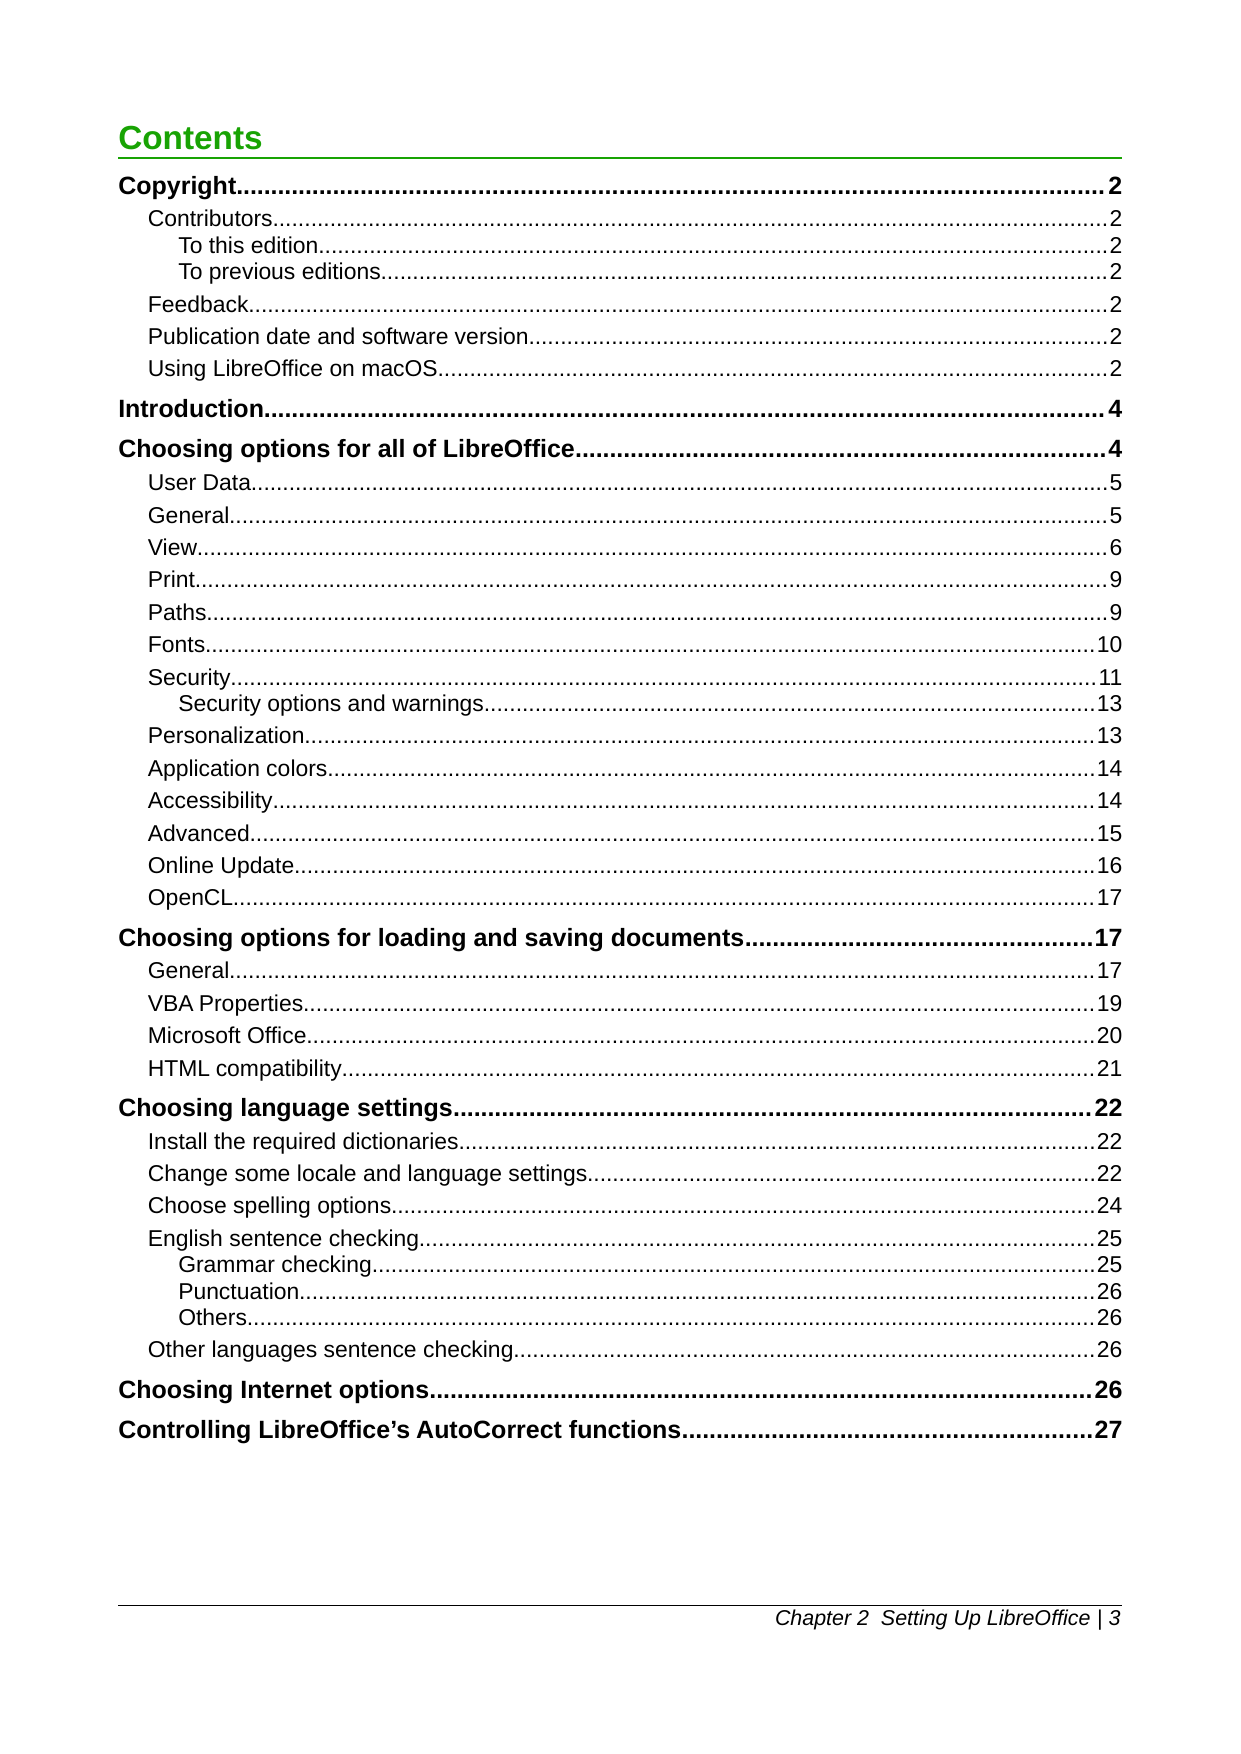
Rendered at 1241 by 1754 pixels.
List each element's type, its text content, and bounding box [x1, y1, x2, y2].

text Other languages sentence checking 26 [148, 1336, 1122, 1363]
text Fonts 10 [148, 631, 1122, 657]
text Paths 9 [148, 599, 1122, 625]
text OpenCL 17 [148, 884, 1122, 911]
text Microsoft Office 20 [148, 1022, 1122, 1048]
text Punctuation 26 [178, 1278, 1122, 1304]
text Security options and warnings 13 [178, 690, 1122, 716]
text Others 26 [178, 1304, 1122, 1330]
text Application colors 14 [148, 755, 1122, 781]
text Copyright 2 [118, 171, 1122, 199]
text VBA Properties 19 [148, 990, 1122, 1016]
text Security 11 [148, 663, 1122, 690]
text Choosing Internet options 26 [118, 1375, 1122, 1403]
text Choosing language settings 22 [118, 1093, 1122, 1122]
text English sentence checking 25 [148, 1225, 1122, 1251]
text Introduction 4 [118, 394, 1122, 422]
text General 17 [148, 957, 1122, 984]
text Grammar checking 25 [178, 1251, 1122, 1278]
text Choose spelling options 24 [148, 1192, 1122, 1219]
text Using LibreOffice on macOS 2 [148, 355, 1122, 382]
text Online Update 16 [148, 852, 1122, 878]
text General 5 [148, 502, 1122, 528]
text Choosing options for all of LibreOffice 4 [118, 434, 1122, 463]
text Install the required dictionaries 22 [148, 1128, 1122, 1154]
text HTML compatibility 21 [148, 1054, 1122, 1081]
text To this edition 2 [178, 232, 1122, 258]
text Personalization 13 [148, 722, 1122, 749]
text Controlling LibreOffice’s AutoCorrect functions 27 [118, 1415, 1122, 1444]
text Feedback 2 [148, 291, 1122, 317]
text View 6 [148, 534, 1122, 560]
text To previous editions 2 [178, 258, 1122, 284]
text Contributors 2 [148, 205, 1122, 232]
text Accessibility 14 [148, 787, 1122, 813]
subtitle Contents [118, 118, 1122, 157]
text Print 9 [148, 566, 1122, 593]
text User Data 5 [148, 469, 1122, 496]
text Advanced 15 [148, 819, 1122, 846]
text Change some locale and language settings 22 [148, 1160, 1122, 1186]
text Choosing options for loading and saving documents 17 [118, 923, 1122, 951]
text Publication date and software version 2 [148, 323, 1122, 349]
